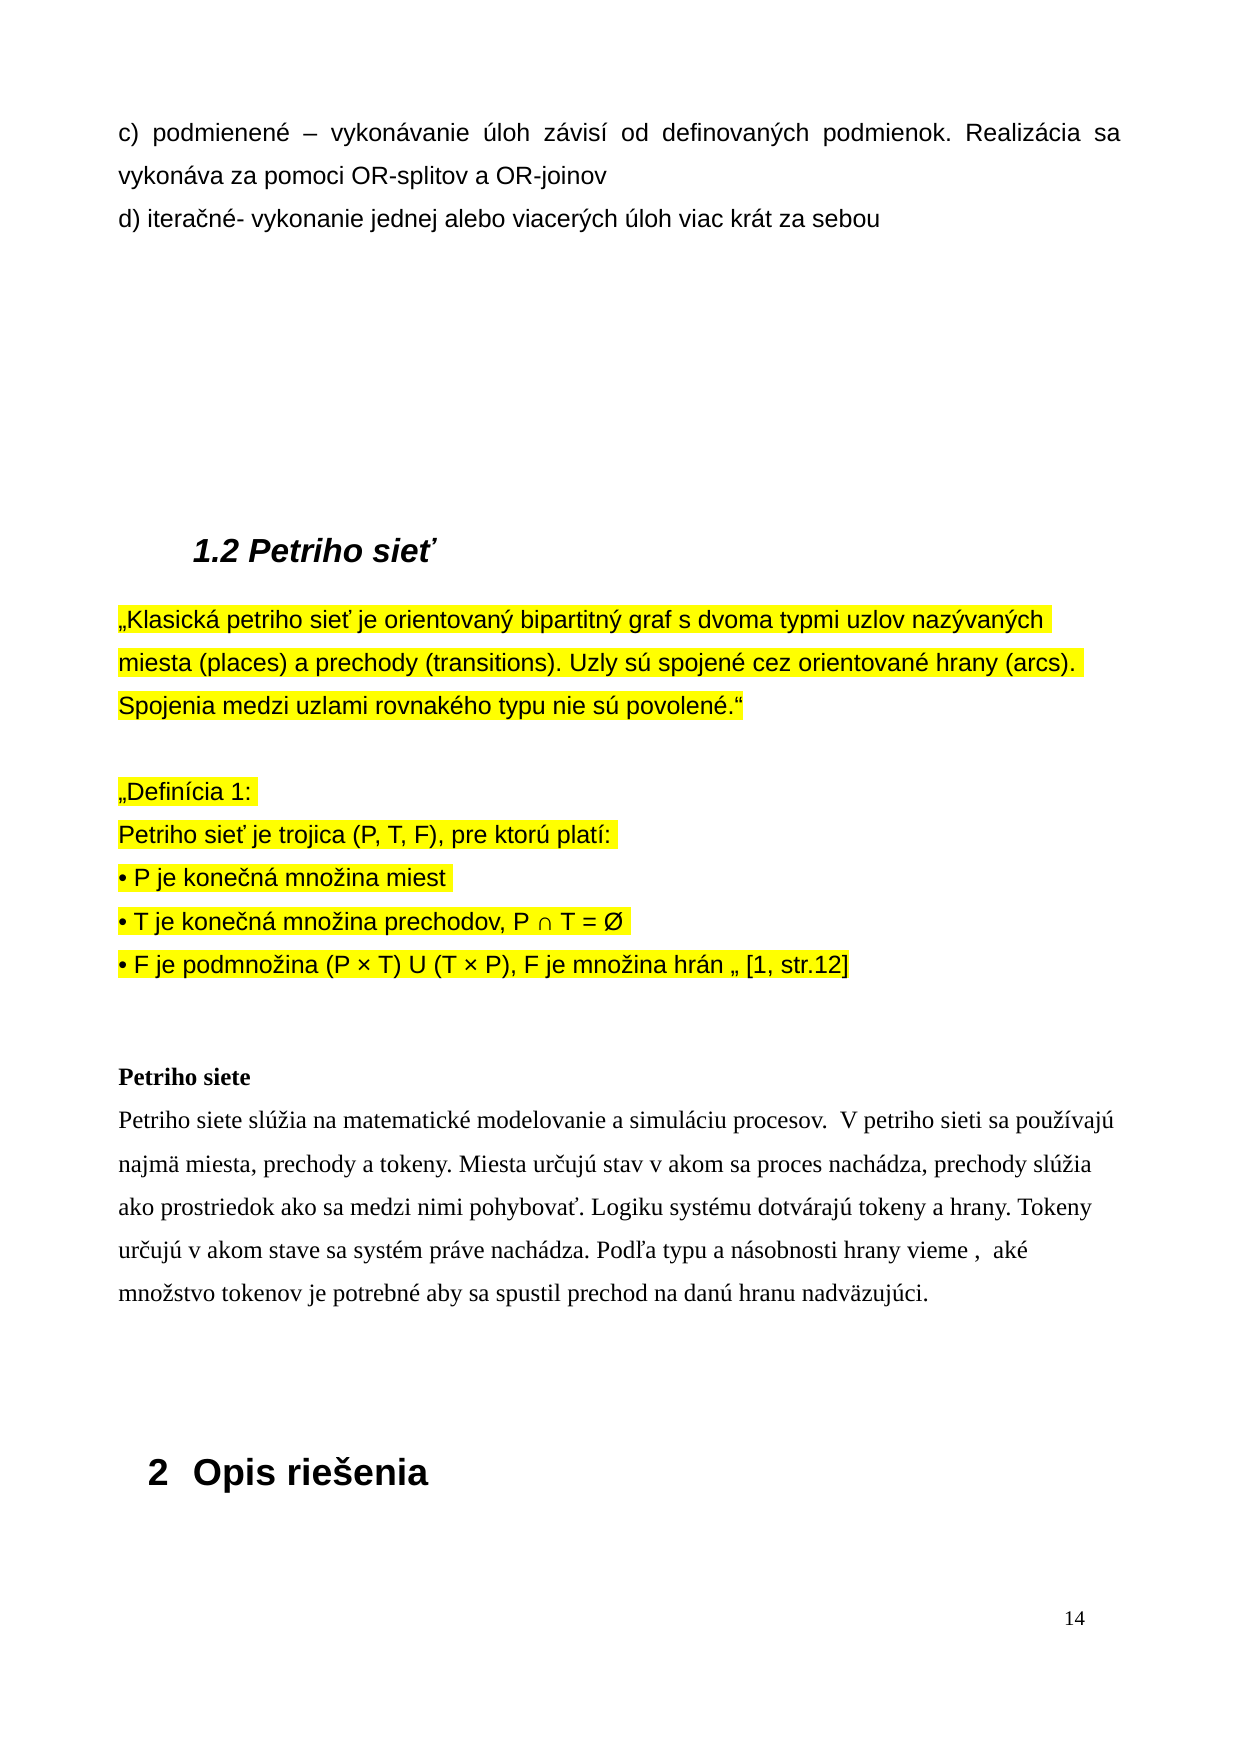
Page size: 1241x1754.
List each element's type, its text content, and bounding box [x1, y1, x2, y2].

text Petriho siete slúžia na matematické modelovanie a simuláciu procesov. V petriho sieti sa používajú najmä miesta, prechody a tokeny. Miesta určujú stav v akom sa proces nachádza, prechody slúžia ako prostriedok ako sa medzi nimi pohybovať. Logiku systému dotvárajú tokeny a hrany. Tokeny určujú v akom stave sa systém práve nachádza. Podľa typu a násobnosti hrany vieme , aké množstvo tokenov je potrebné aby sa spustil prechod na danú hranu nadväzujúci. [118, 1106, 1122, 1307]
text c) podmienené – vykonávanie úloh závisí od definovaných podmienok. Realizácia sa vykonáva za pomoci OR-splitov a OR-joinov [118, 118, 1122, 190]
text d) iteračné- vykonanie jednej alebo viacerých úloh viac krát za sebou [118, 204, 1122, 233]
text • T je konečná množina prechodov, P ∩ T = Ø [118, 907, 1122, 935]
text • F je podmnožina (P × T) U (T × P), F je množina hrán „ [1, str.12] [118, 950, 1122, 978]
text Petriho siete [118, 1062, 1122, 1091]
text „Klasická petriho sieť je orientovaný bipartitný graf s dvoma typmi uzlov nazývaných [118, 605, 1122, 633]
text Petriho sieť je trojica (P, T, F), pre ktorú platí: [118, 820, 1122, 849]
text miesta (places) a prechody (transitions). Uzly sú spojené cez orientované hrany (arcs). [118, 648, 1122, 677]
text Spojenia medzi uzlami rovnakého typu nie sú povolené.“ [118, 691, 1122, 720]
text „Definícia 1: [118, 777, 1122, 806]
text • P je konečná množina miest [118, 863, 1122, 892]
subtitle 1.2 Petriho sieť [148, 531, 1122, 570]
subtitle Opis riešenia [148, 1451, 1122, 1494]
